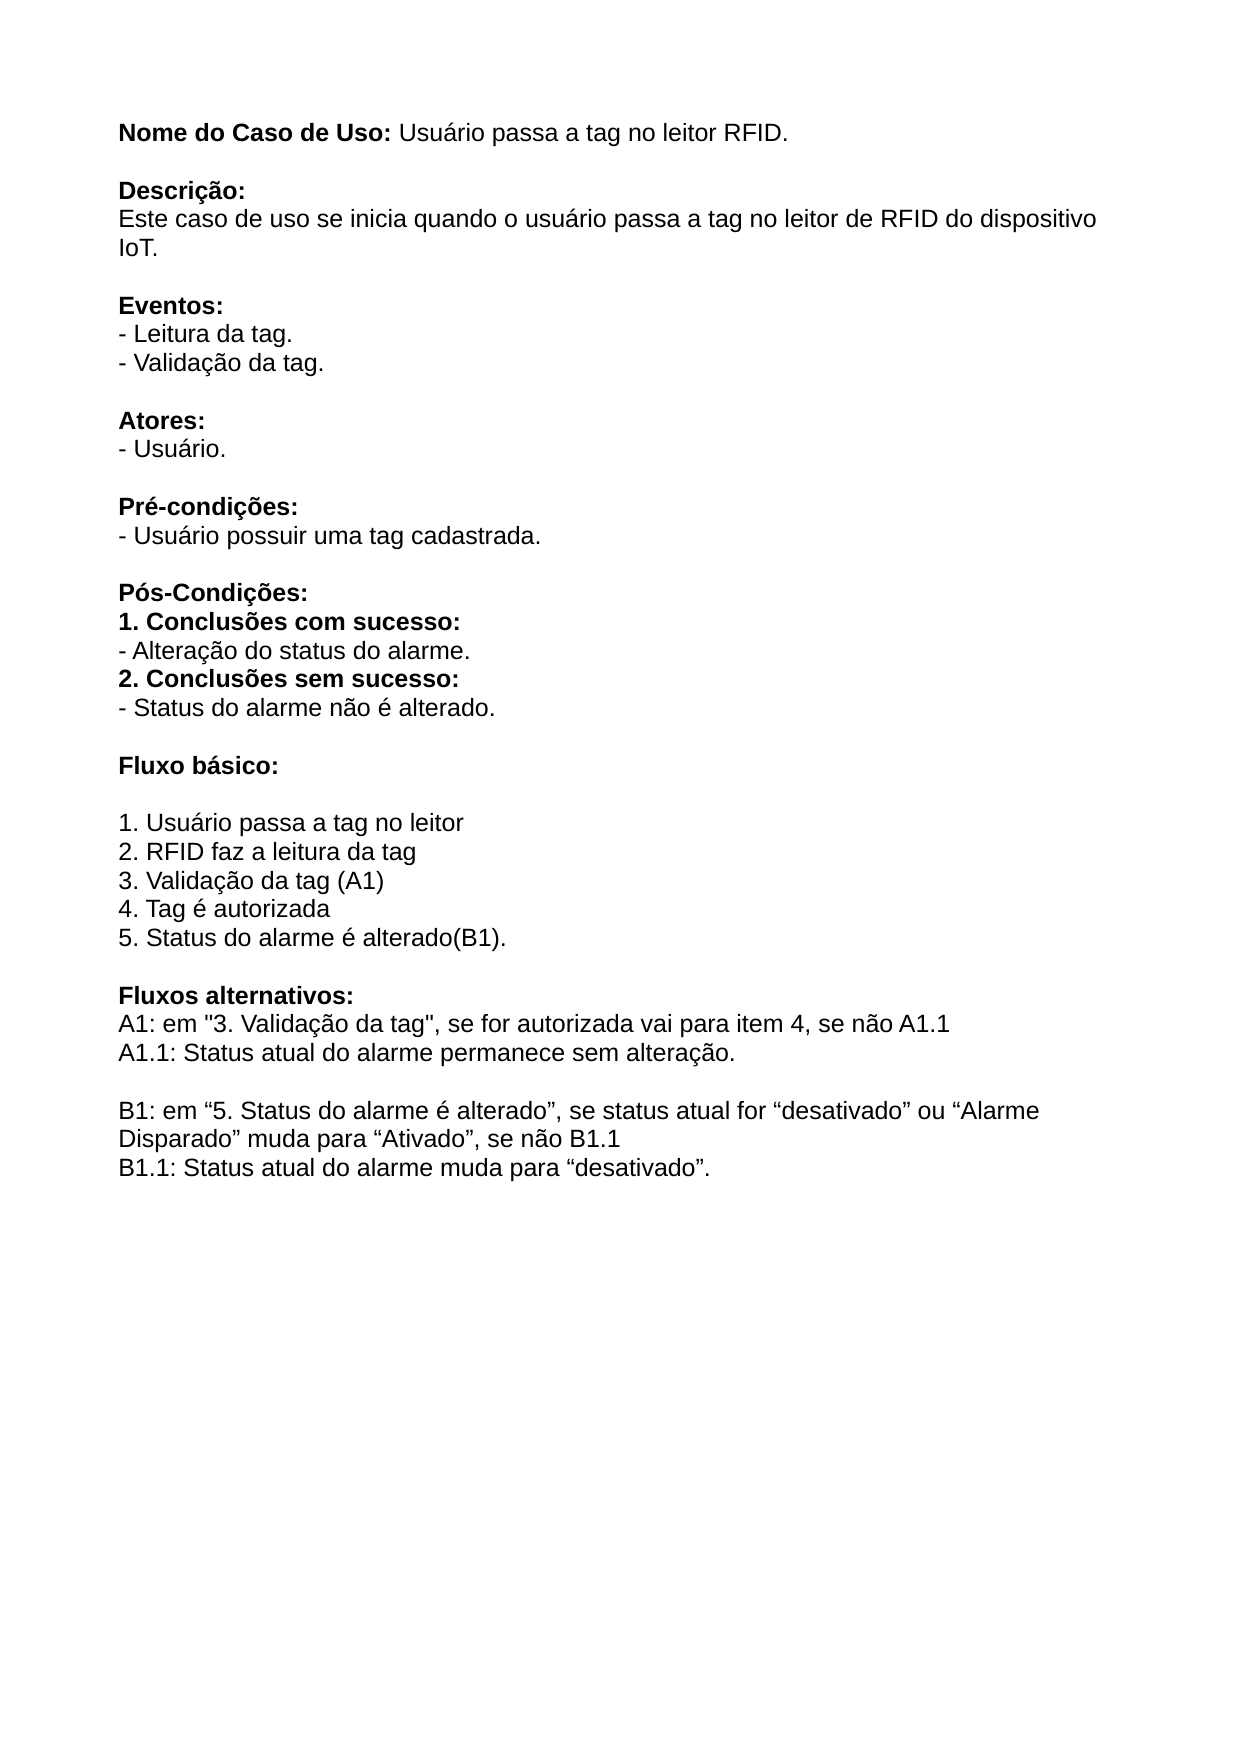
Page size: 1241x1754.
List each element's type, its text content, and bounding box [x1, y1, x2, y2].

text B1.1: Status atual do alarme muda para “desativado”. [118, 1153, 1122, 1182]
text Eventos: [118, 291, 1122, 319]
text 1. Usuário passa a tag no leitor [118, 808, 1122, 837]
text Descrição: [118, 176, 1122, 204]
text Pós-Condições: [118, 578, 1122, 607]
text A1: em "3. Validação da tag", se for autorizada vai para item 4, se não A1.1 [118, 1009, 1122, 1038]
text - Alteração do status do alarme. [118, 636, 1122, 664]
text B1: em “5. Status do alarme é alterado”, se status atual for “desativado” ou “Alarme Disparado” muda para “Ativado”, se não B1.1 [118, 1096, 1122, 1153]
text - Status do alarme não é alterado. [118, 693, 1122, 722]
text 2. RFID faz a leitura da tag [118, 837, 1122, 866]
text Este caso de uso se inicia quando o usuário passa a tag no leitor de RFID do dispositivo IoT. [118, 204, 1122, 262]
text A1.1: Status atual do alarme permanece sem alteração. [118, 1038, 1122, 1067]
text 5. Status do alarme é alterado(B1). [118, 923, 1122, 952]
text Nome do Caso de Uso: Usuário passa a tag no leitor RFID. [118, 118, 1122, 147]
text - Usuário. [118, 434, 1122, 463]
text 4. Tag é autorizada [118, 894, 1122, 923]
text - Validação da tag. [118, 348, 1122, 377]
text 1. Conclusões com sucesso: [118, 607, 1122, 636]
text Pré-condições: [118, 492, 1122, 521]
text Atores: [118, 406, 1122, 434]
text 3. Validação da tag (A1) [118, 866, 1122, 894]
text Fluxos alternativos: [118, 981, 1122, 1009]
text Fluxo básico: [118, 751, 1122, 779]
text 2. Conclusões sem sucesso: [118, 664, 1122, 693]
text - Usuário possuir uma tag cadastrada. [118, 521, 1122, 549]
text - Leitura da tag. [118, 319, 1122, 348]
